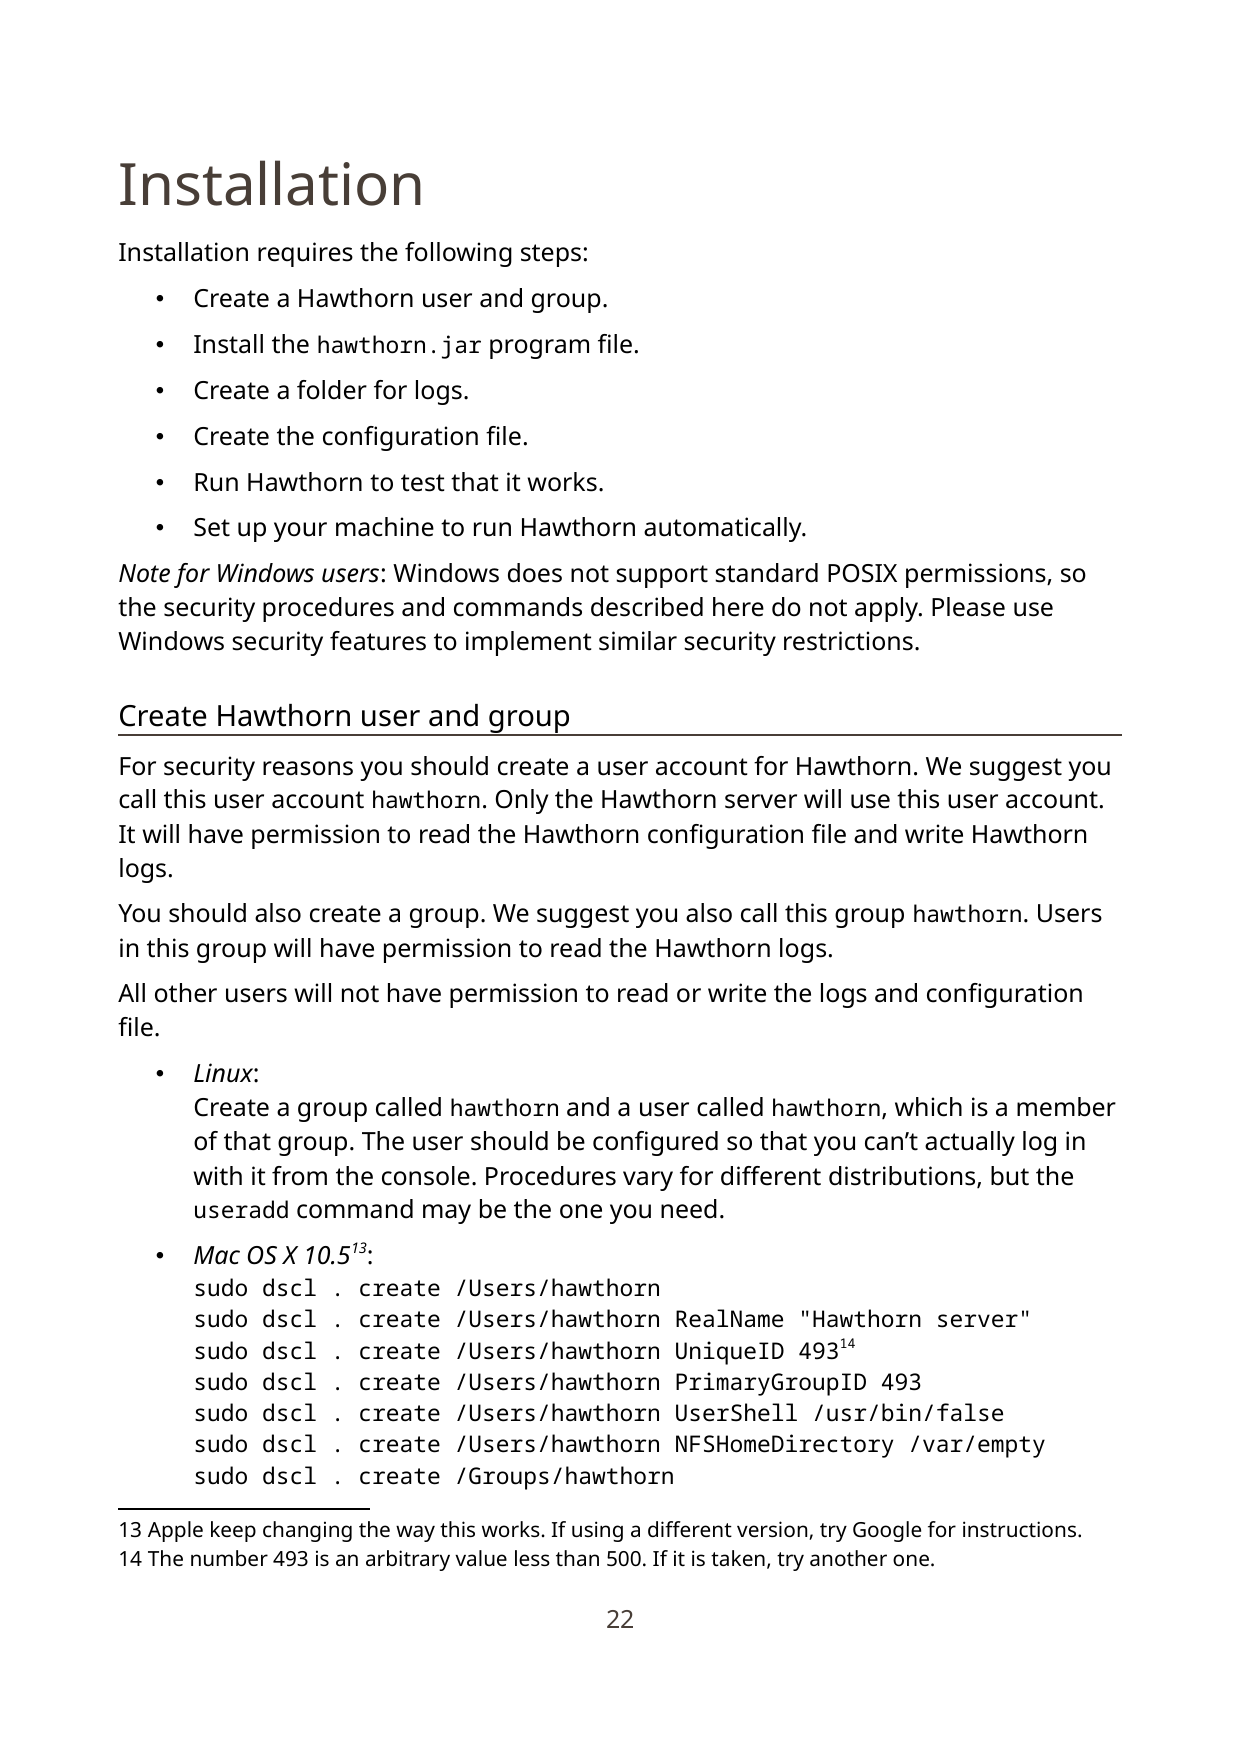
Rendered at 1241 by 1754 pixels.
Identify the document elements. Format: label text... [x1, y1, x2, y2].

list Create the configuration file. [156, 418, 1122, 452]
list Mac OS X 10.5: sudo dscl . create /Users/hawthorn sudo dscl . create /Users/hawthorn RealName "Hawthorn server" sudo dscl . create /Users/hawthorn UniqueID 493 sudo dscl . create /Users/hawthorn PrimaryGroupID 493 sudo dscl . create /Users/hawthorn UserShell /usr/bin/false sudo dscl . create /Users/hawthorn NFSHomeDirectory /var/empty sudo dscl . create /Groups/hawthorn [156, 1238, 1122, 1491]
text Installation requires the following steps: [118, 235, 1122, 269]
list The number 493 is an arbitrary value less than 500. If it is taken, try another one. [118, 1544, 1122, 1572]
text Note for Windows users: Windows does not support standard POSIX permissions, so the security procedures and commands described here do not apply. Please use Windows security features to implement similar security restrictions. [118, 556, 1122, 658]
list Apple keep changing the way this works. If using a different version, try Google for instructions. [118, 1515, 1122, 1544]
subtitle Create Hawthorn user and group [118, 695, 1122, 734]
subtitle Installation [118, 143, 1122, 223]
text All other users will not have permission to read or write the logs and configuration file. [118, 976, 1122, 1044]
text For security reasons you should create a user account for Hawthorn. We suggest you call this user account hawthorn. Only the Hawthorn server will use this user account. It will have permission to read the Hawthorn configuration file and write Hawthorn logs. [118, 748, 1122, 884]
list Install the hawthorn.jar program file. [156, 327, 1122, 361]
list Run Hawthorn to test that it works. [156, 464, 1122, 498]
list Create a folder for logs. [156, 373, 1122, 407]
list Set up your machine to run Hawthorn automatically. [156, 510, 1122, 544]
list Create a Hawthorn user and group. [156, 281, 1122, 315]
text You should also create a group. We suggest you also call this group hawthorn. Users in this group will have permission to read the Hawthorn logs. [118, 896, 1122, 964]
list Linux: Create a group called hawthorn and a user called hawthorn, which is a member of that group. The user should be configured so that you can’t actually log in with it from the console. Procedures vary for different distributions, but the useradd command may be the one you need. [156, 1056, 1122, 1226]
